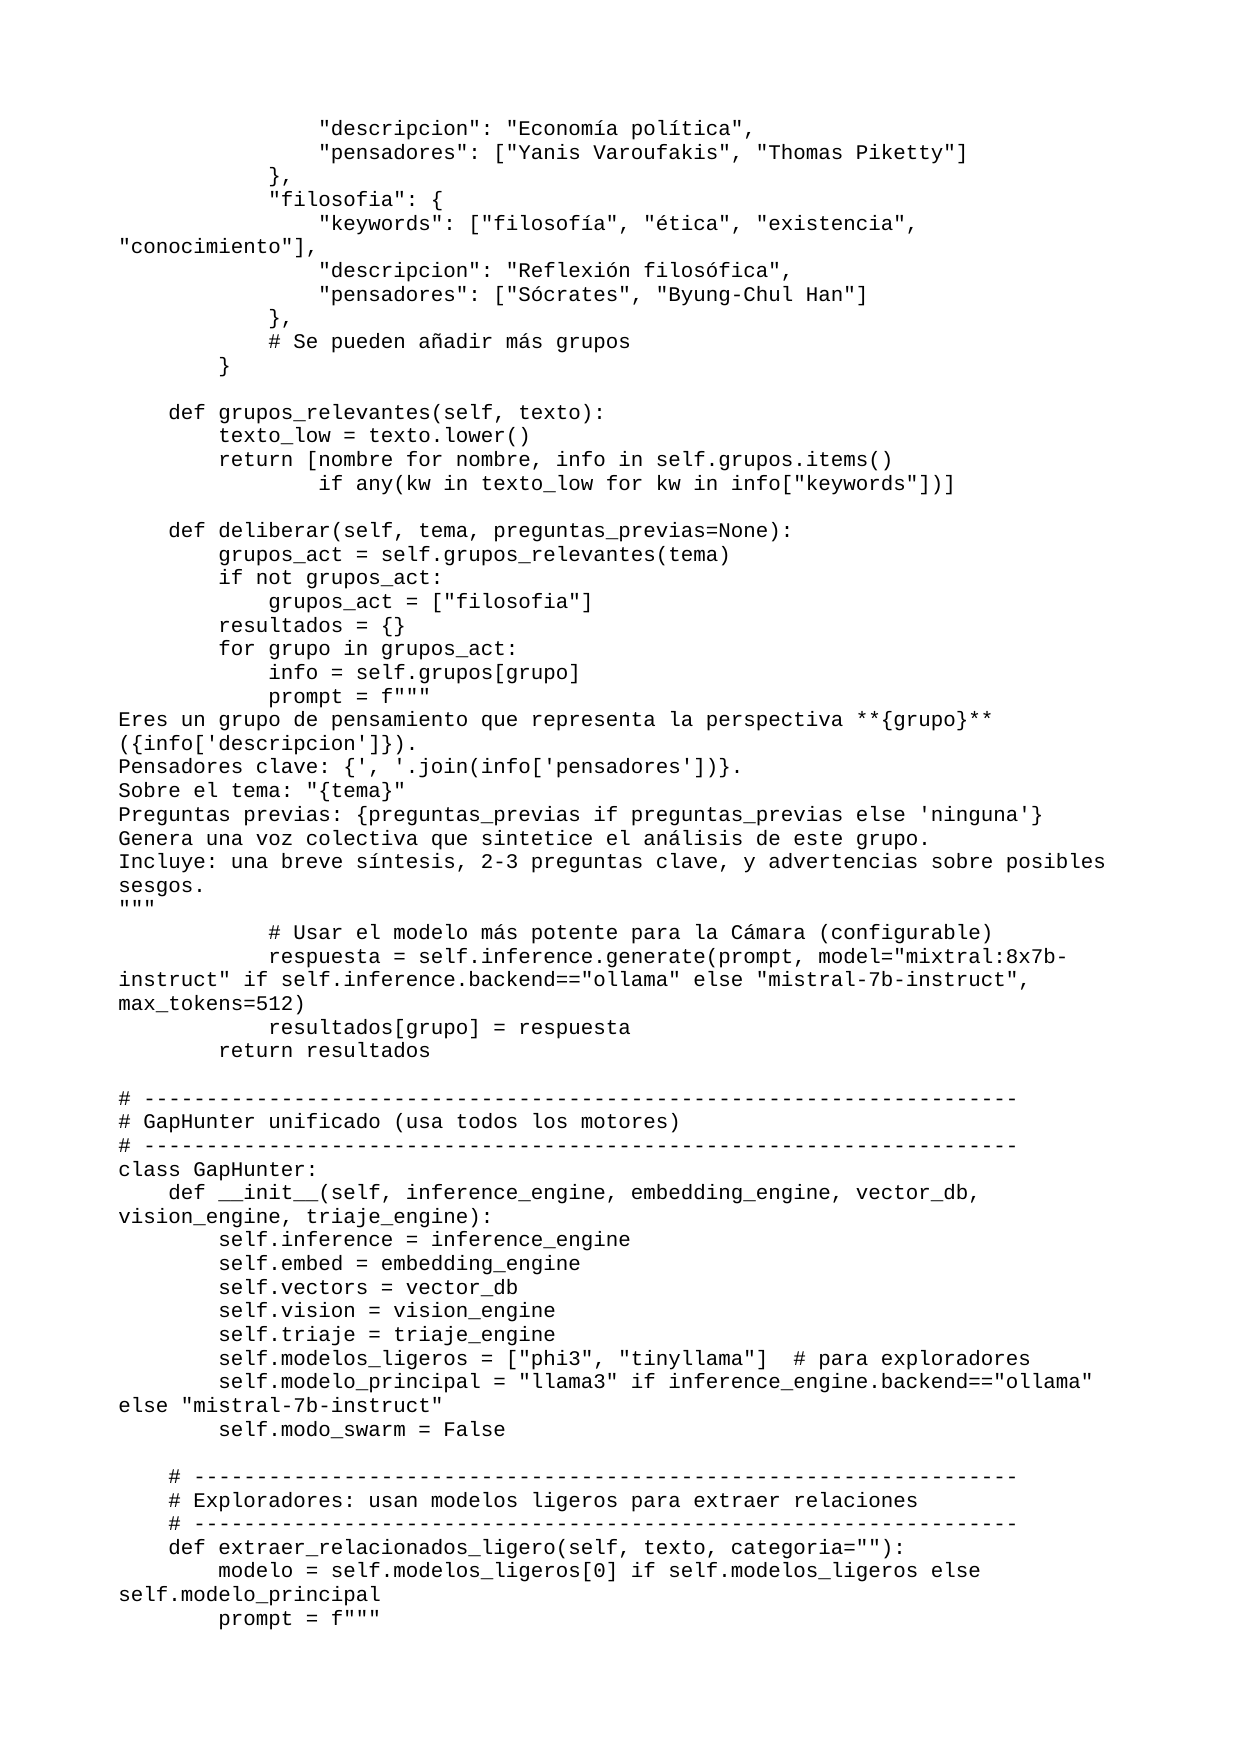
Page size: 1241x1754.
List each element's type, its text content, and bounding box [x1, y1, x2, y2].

text """ [118, 898, 1122, 922]
text "pensadores": ["Sócrates", "Byung-Chul Han"] [118, 284, 1122, 307]
text class GapHunter: [118, 1158, 1122, 1182]
text }, [118, 165, 1122, 189]
text resultados = {} [118, 615, 1122, 638]
text def extraer_relacionados_ligero(self, texto, categoria=""): [118, 1537, 1122, 1561]
text self.vision = vision_engine [118, 1300, 1122, 1324]
text Pensadores clave: {', '.join(info['pensadores'])}. [118, 757, 1122, 780]
text if not grupos_act: [118, 567, 1122, 591]
text Sobre el tema: "{tema}" [118, 780, 1122, 804]
text "descripcion": "Economía política", [118, 118, 1122, 142]
text self.modelo_principal = "llama3" if inference_engine.backend=="ollama" else "mistral-7b-instruct" [118, 1371, 1122, 1419]
text return resultados [118, 1040, 1122, 1064]
text info = self.grupos[grupo] [118, 662, 1122, 686]
text } [118, 354, 1122, 378]
text "filosofia": { [118, 189, 1122, 213]
text Incluye: una breve síntesis, 2-3 preguntas clave, y advertencias sobre posibles sesgos. [118, 851, 1122, 898]
text self.modo_swarm = False [118, 1419, 1122, 1442]
text # ------------------------------------------------------------------ [118, 1513, 1122, 1537]
text # ---------------------------------------------------------------------- [118, 1088, 1122, 1111]
text modelo = self.modelos_ligeros[0] if self.modelos_ligeros else self.modelo_principal [118, 1561, 1122, 1608]
text self.triaje = triaje_engine [118, 1324, 1122, 1348]
text grupos_act = ["filosofia"] [118, 591, 1122, 615]
text self.inference = inference_engine [118, 1229, 1122, 1253]
text # ------------------------------------------------------------------ [118, 1466, 1122, 1489]
text }, [118, 307, 1122, 331]
text self.embed = embedding_engine [118, 1253, 1122, 1277]
text # GapHunter unificado (usa todos los motores) [118, 1111, 1122, 1135]
text "pensadores": ["Yanis Varoufakis", "Thomas Piketty"] [118, 142, 1122, 165]
text Preguntas previas: {preguntas_previas if preguntas_previas else 'ninguna'} [118, 804, 1122, 827]
text def grupos_relevantes(self, texto): [118, 402, 1122, 426]
text "descripcion": "Reflexión filosófica", [118, 260, 1122, 284]
text self.vectors = vector_db [118, 1277, 1122, 1300]
text Genera una voz colectiva que sintetice el análisis de este grupo. [118, 827, 1122, 851]
text def __init__(self, inference_engine, embedding_engine, vector_db, vision_engine, triaje_engine): [118, 1182, 1122, 1229]
text prompt = f""" [118, 1608, 1122, 1631]
text # Exploradores: usan modelos ligeros para extraer relaciones [118, 1489, 1122, 1513]
text self.modelos_ligeros = ["phi3", "tinyllama"] # para exploradores [118, 1348, 1122, 1371]
text prompt = f""" [118, 686, 1122, 709]
text grupos_act = self.grupos_relevantes(tema) [118, 544, 1122, 567]
text texto_low = texto.lower() [118, 426, 1122, 449]
text return [nombre for nombre, info in self.grupos.items() [118, 449, 1122, 473]
text if any(kw in texto_low for kw in info["keywords"])] [118, 473, 1122, 496]
text # Se pueden añadir más grupos [118, 331, 1122, 354]
text Eres un grupo de pensamiento que representa la perspectiva **{grupo}** ({info['descripcion']}). [118, 709, 1122, 757]
text respuesta = self.inference.generate(prompt, model="mixtral:8x7b-instruct" if self.inference.backend=="ollama" else "mistral-7b-instruct", max_tokens=512) [118, 946, 1122, 1017]
text def deliberar(self, tema, preguntas_previas=None): [118, 520, 1122, 544]
text "keywords": ["filosofía", "ética", "existencia", "conocimiento"], [118, 213, 1122, 260]
text # Usar el modelo más potente para la Cámara (configurable) [118, 922, 1122, 946]
text # ---------------------------------------------------------------------- [118, 1135, 1122, 1158]
text resultados[grupo] = respuesta [118, 1017, 1122, 1040]
text for grupo in grupos_act: [118, 638, 1122, 662]
